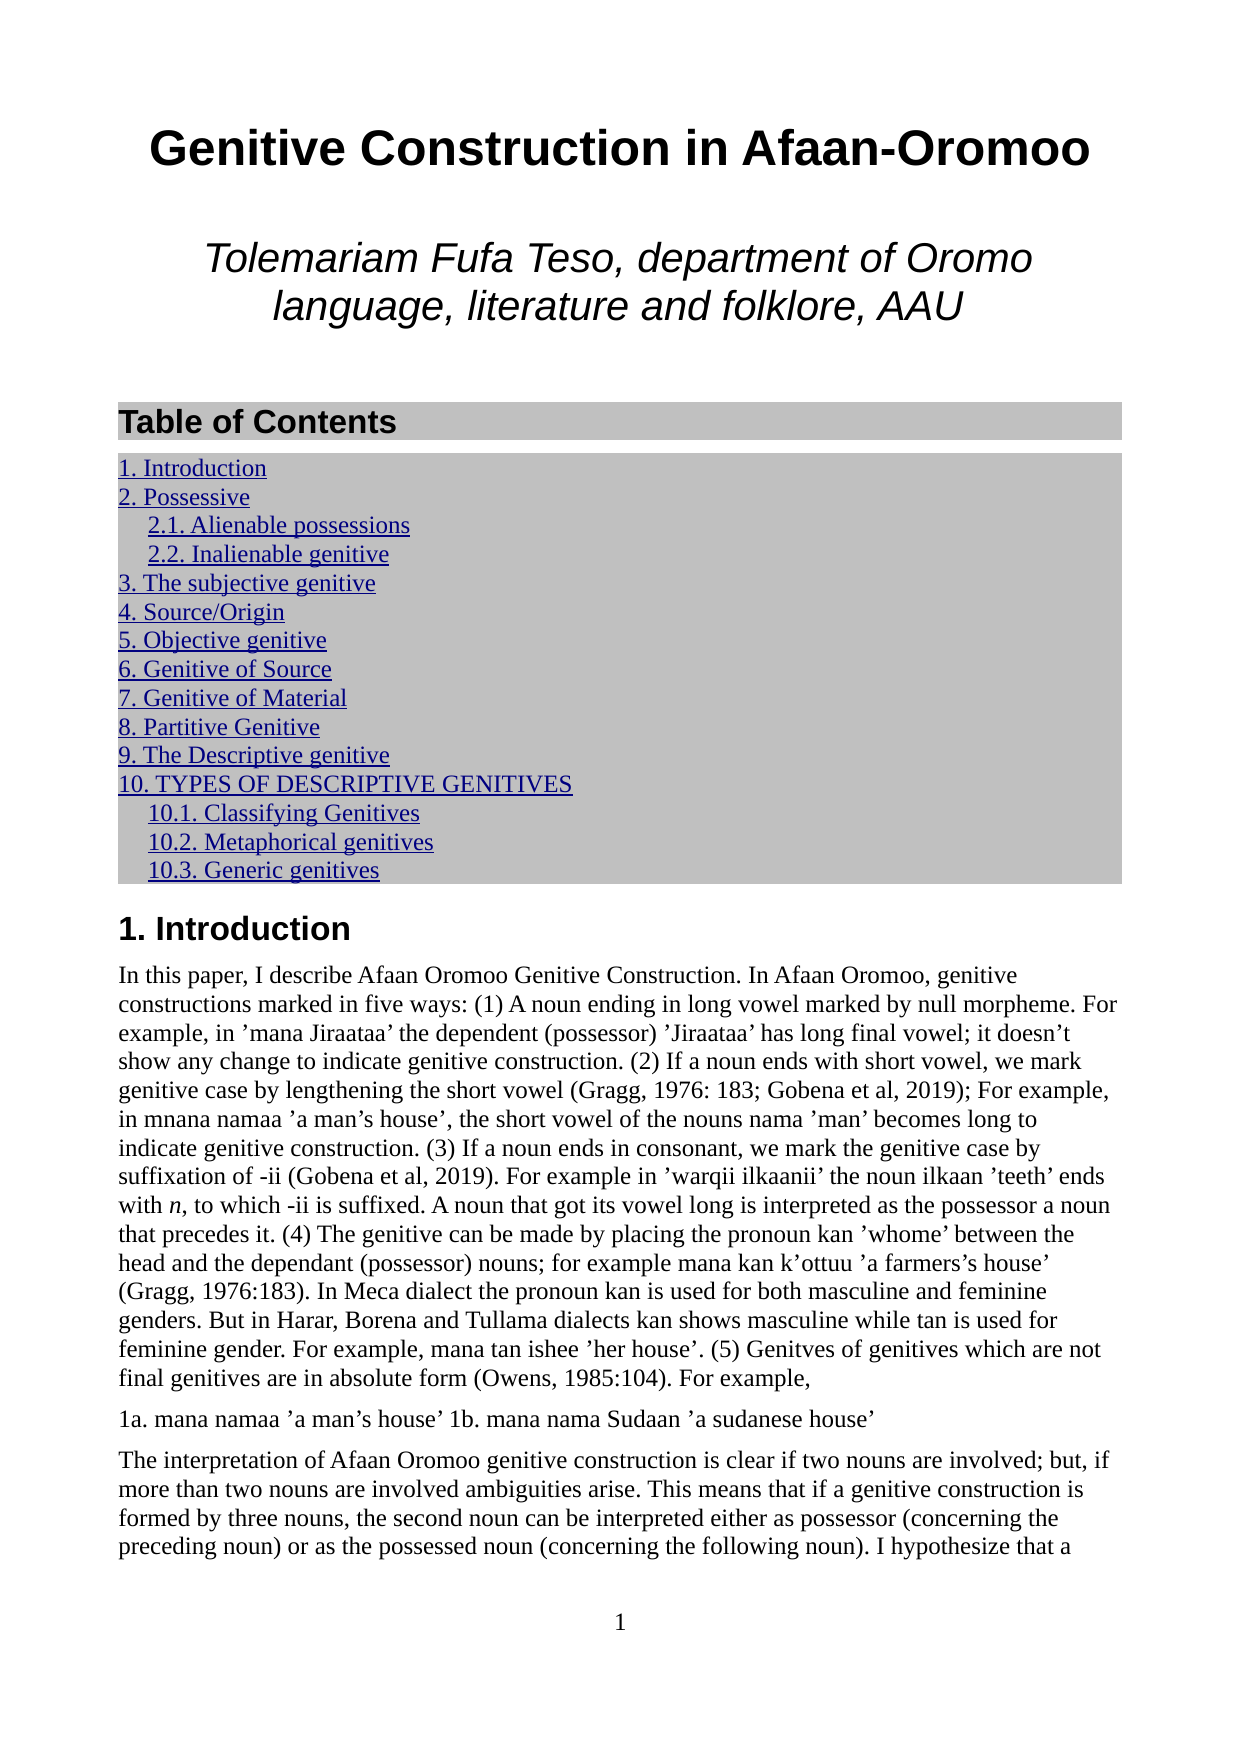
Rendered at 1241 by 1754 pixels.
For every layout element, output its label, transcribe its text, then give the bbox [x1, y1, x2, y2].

text In this paper, I describe Afaan Oromoo Genitive Construction. In Afaan Oromoo, genitive constructions marked in five ways: (1) A noun ending in long vowel marked by null morpheme. For example, in ’mana Jiraataa’ the dependent (possessor) ’Jiraataa’ has long final vowel; it doesn’t show any change to indicate genitive construction. (2) If a noun ends with short vowel, we mark genitive case by lengthening the short vowel (Gragg, 1976: 183; Gobena et al, 2019); For example, in mnana namaa ’a man’s house’, the short vowel of the nouns nama ’man’ becomes long to indicate genitive construction. (3) If a noun ends in consonant, we mark the genitive case by suffixation of -ii (Gobena et al, 2019). For example in ’warqii ilkaanii’ the noun ilkaan ’teeth’ ends with n, to which -ii is suffixed. A noun that got its vowel long is interpreted as the possessor a noun that precedes it. (4) The genitive can be made by placing the pronoun kan ’whome’ between the head and the dependant (possessor) nouns; for example mana kan k’ottuu ’a farmers’s house’ (Gragg, 1976:183). In Meca dialect the pronoun kan is used for both masculine and feminine genders. But in Harar, Borena and Tullama dialects kan shows masculine while tan is used for feminine gender. For example, mana tan ishee ’her house’. (5) Genitves of genitives which are not final genitives are in absolute form (Owens, 1985:104). For example, [118, 960, 1122, 1391]
text 2.1. Alienable possessions [148, 510, 1122, 539]
text The interpretation of Afaan Oromoo genitive construction is clear if two nouns are involved; but, if more than two nouns are involved ambiguities arise. This means that if a genitive construction is formed by three nouns, the second noun can be interpreted either as possessor (concerning the preceding noun) or as the possessed noun (concerning the following noun). I hypothesize that a [118, 1445, 1122, 1560]
text 8. Partitive Genitive [118, 712, 1122, 740]
text 10.2. Metaphorical genitives [148, 827, 1122, 855]
subtitle Introduction [118, 909, 1122, 948]
text 9. The Descriptive genitive [118, 740, 1122, 769]
text 10.3. Generic genitives [148, 855, 1122, 884]
text 3. The subjective genitive [118, 568, 1122, 597]
text 10.1. Classifying Genitives [148, 798, 1122, 827]
text 2. Possessive [118, 482, 1122, 510]
subtitle Tolemariam Fufa Teso, department of Oromo language, literature and folklore, AAU [118, 233, 1122, 329]
title Genitive Construction in Afaan-Oromoo [118, 118, 1122, 176]
text 7. Genitive of Material [118, 683, 1122, 712]
text 1a. mana namaa ’a man’s house’ 1b. mana nama Sudaan ’a sudanese house’ [118, 1404, 1122, 1433]
text 5. Objective genitive [118, 625, 1122, 654]
text 1. Introduction [118, 453, 1122, 482]
text 10. TYPES OF DESCRIPTIVE GENITIVES [118, 769, 1122, 798]
text 2.2. Inalienable genitive [148, 539, 1122, 568]
text 4. Source/Origin [118, 597, 1122, 625]
subtitle Table of Contents [118, 402, 1122, 440]
text 6. Genitive of Source [118, 654, 1122, 683]
